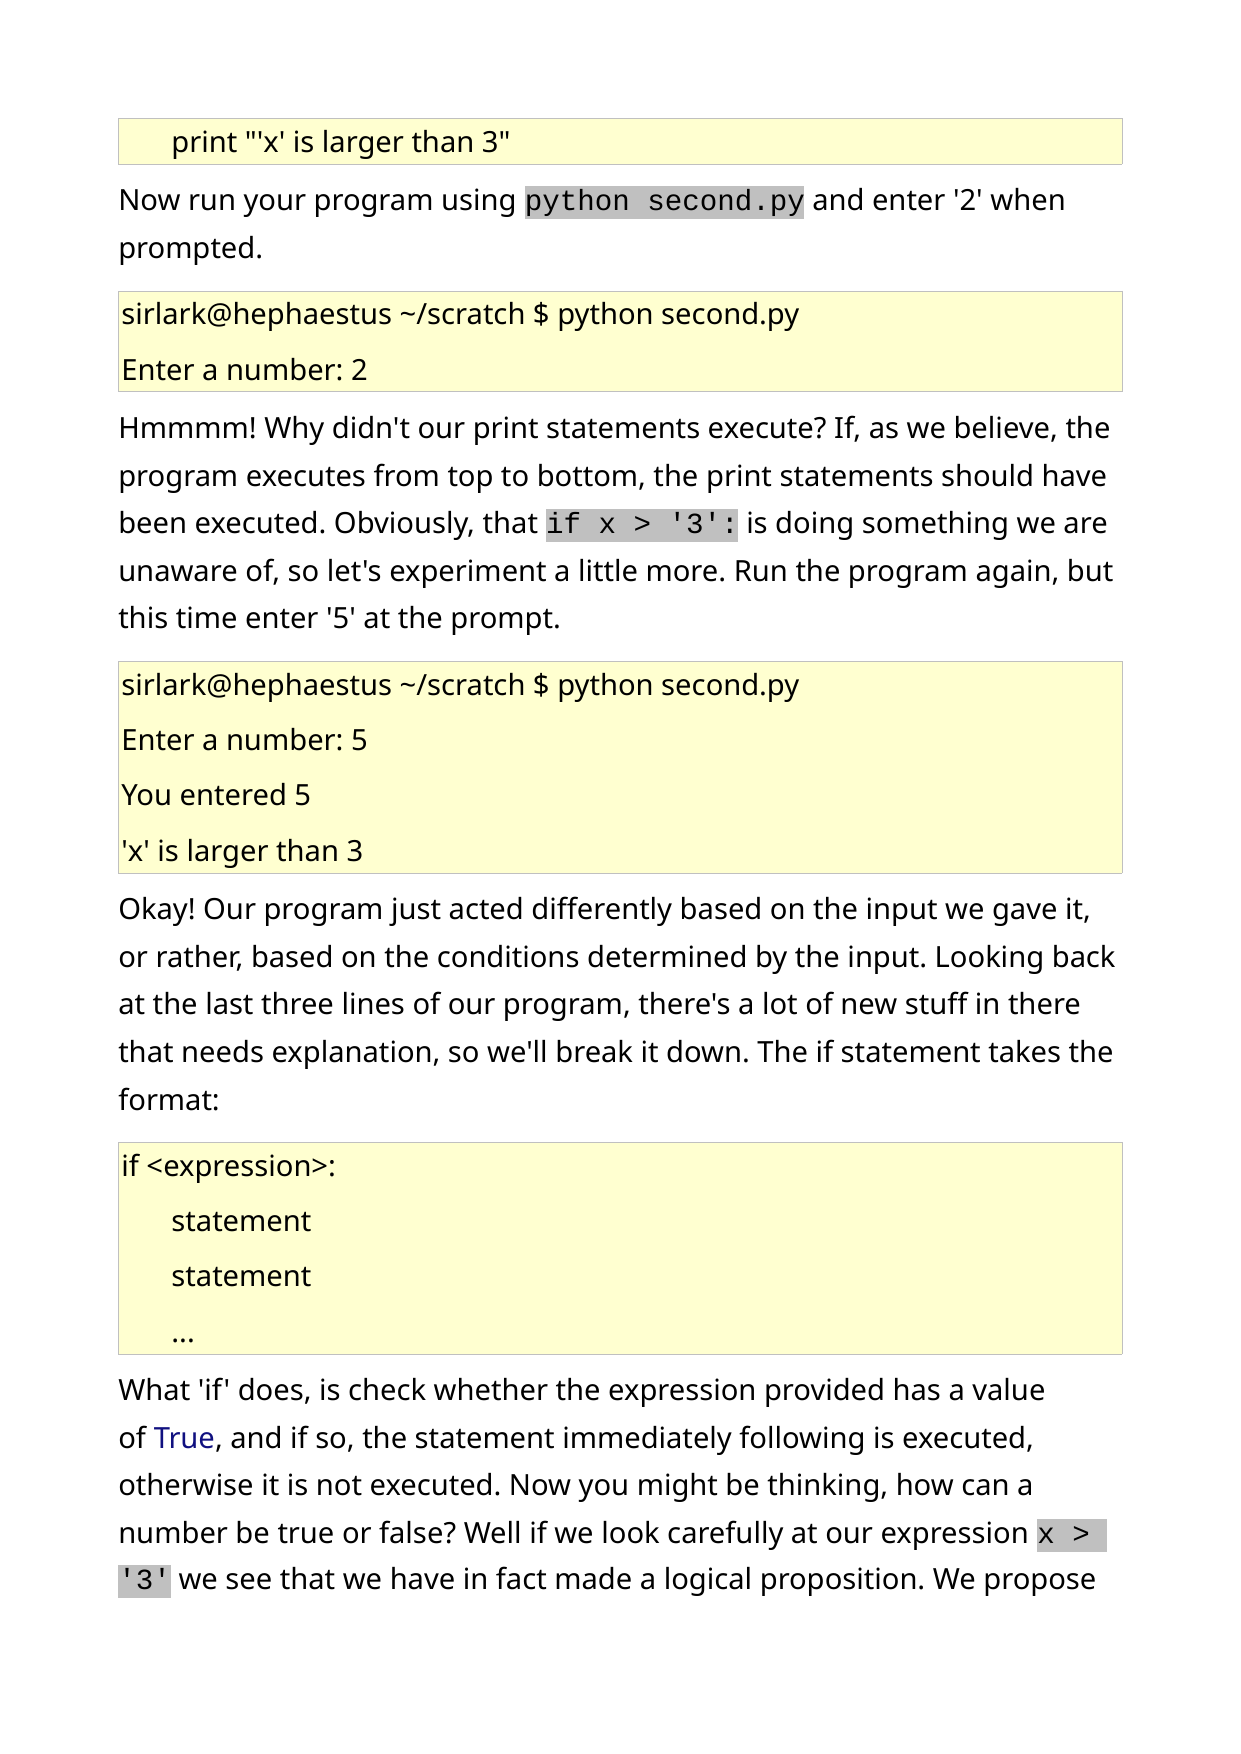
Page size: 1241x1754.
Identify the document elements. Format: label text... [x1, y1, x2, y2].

text statement [119, 1197, 1122, 1240]
text print "'x' is larger than 3" [119, 119, 1122, 164]
text You entered 5 [119, 772, 1122, 814]
text Enter a number: 2 [119, 346, 1122, 391]
text Now run your program using python second.py and enter '2' when prompted. [118, 179, 1122, 267]
text Hmmmm! Why didn't our print statements execute? If, as we believe, the program executes from top to bottom, the print statements should have been executed. Obviously, that if x > '3': is doing something we are unaware of, so let's experiment a little more. Run the program again, but this time enter '5' at the prompt. [118, 407, 1122, 637]
text Enter a number: 5 [119, 716, 1122, 759]
text ... [119, 1308, 1122, 1354]
text Okay! Our program just acted differently based on the input we gave it, or rather, based on the conditions determined by the input. Looking back at the last three lines of our program, there's a lot of new stuff in there that needs explanation, so we'll break it down. The if statement takes the format: [118, 888, 1122, 1118]
text sirlark@hephaestus ~/scratch $ python second.py [119, 292, 1122, 333]
text statement [119, 1253, 1122, 1295]
text 'x' is larger than 3 [119, 827, 1122, 873]
text What 'if' does, is check whether the expression provided has a value of True, and if so, the statement immediately following is executed, otherwise it is not executed. Now you might be thinking, how can a number be true or false? Well if we look carefully at our expression x > '3' we see that we have in fact made a logical proposition. We propose [118, 1369, 1122, 1598]
text if <expression>: [119, 1143, 1122, 1185]
text sirlark@hephaestus ~/scratch $ python second.py [119, 662, 1122, 704]
